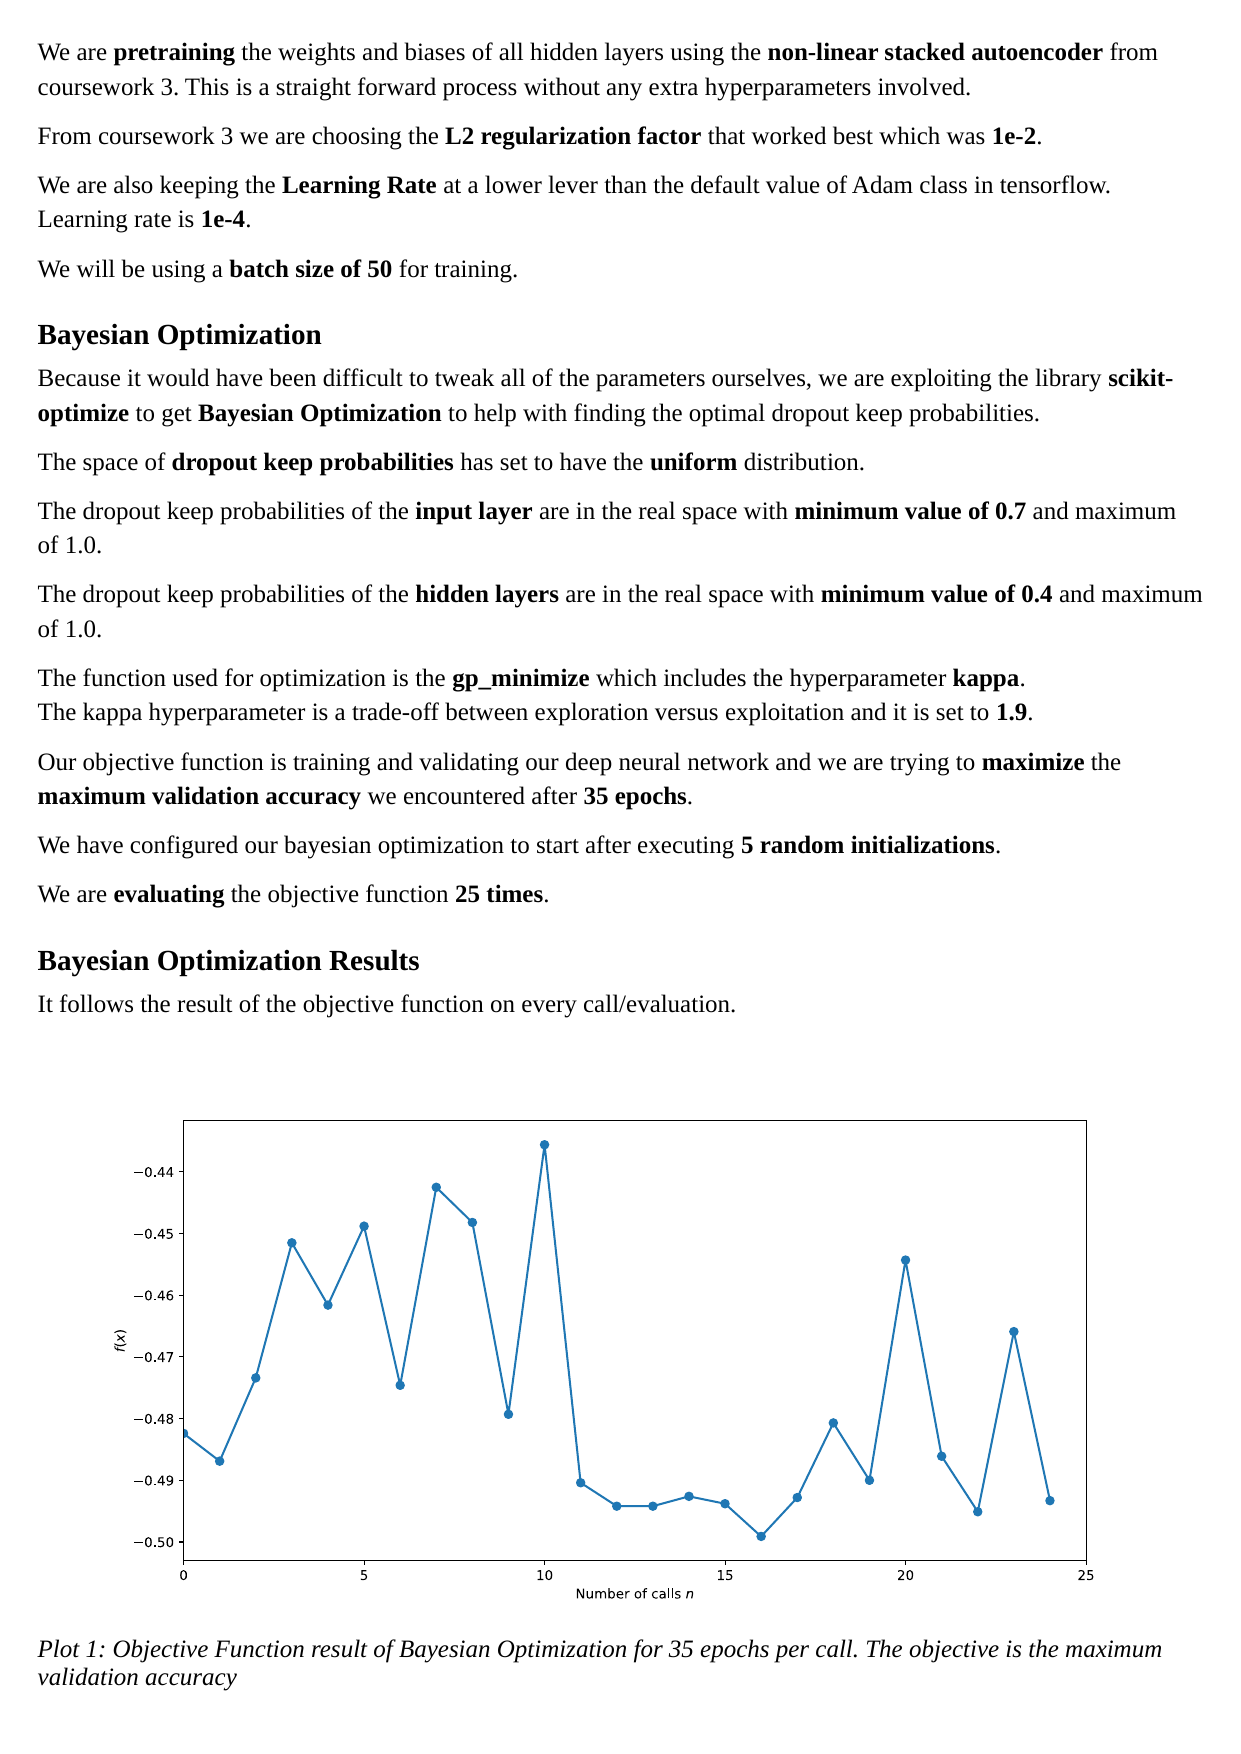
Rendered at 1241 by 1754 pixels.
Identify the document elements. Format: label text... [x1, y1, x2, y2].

text Because it would have been difficult to tweak all of the parameters ourselves, we are exploiting the library scikit-optimize to get Bayesian Optimization to help with finding the optimal dropout keep probabilities. [37, 363, 1203, 427]
text We have configured our bayesian optimization to start after executing 5 random initializations. [37, 830, 1203, 859]
subtitle Bayesian Optimization [37, 317, 1203, 351]
text We will be using a batch size of 50 for training. [37, 254, 1203, 282]
text We are also keeping the Learning Rate at a lower lever than the default value of Adam class in tensorflow. Learning rate is 1e-4. [37, 170, 1203, 233]
text The dropout keep probabilities of the hidden layers are in the real space with minimum value of 0.4 and maximum of 1.0. [37, 579, 1203, 643]
text We are evaluating the objective function 25 times. [37, 879, 1203, 908]
text Our objective function is training and validating our deep neural network and we are trying to maximize the maximum validation accuracy we encountered after 35 epochs. [37, 747, 1203, 810]
text It follows the result of the objective function on every call/evaluation. [37, 989, 1203, 1018]
text From coursework 3 we are choosing the L2 regularization factor that worked best which was 1e-2. [37, 121, 1203, 150]
text The function used for optimization is the gp_minimize which includes the hyperparameter kappa. The kappa hyperparameter is a trade-off between exploration versus exploitation and it is set to 1.9. [37, 663, 1203, 726]
text We are pretraining the weights and biases of all hidden layers using the non-linear stacked autoencoder from coursework 3. This is a straight forward process without any extra hyperparameters involved. [37, 37, 1203, 101]
text Plot 1: Objective Function result of Bayesian Optimization for 35 epochs per call. The objective is the maximum validation accuracy [37, 1050, 1203, 1691]
subtitle Bayesian Optimization Results [37, 943, 1203, 976]
text The space of dropout keep probabilities has set to have the uniform distribution. [37, 447, 1203, 476]
text The dropout keep probabilities of the input layer are in the real space with minimum value of 0.7 and maximum of 1.0. [37, 496, 1203, 559]
